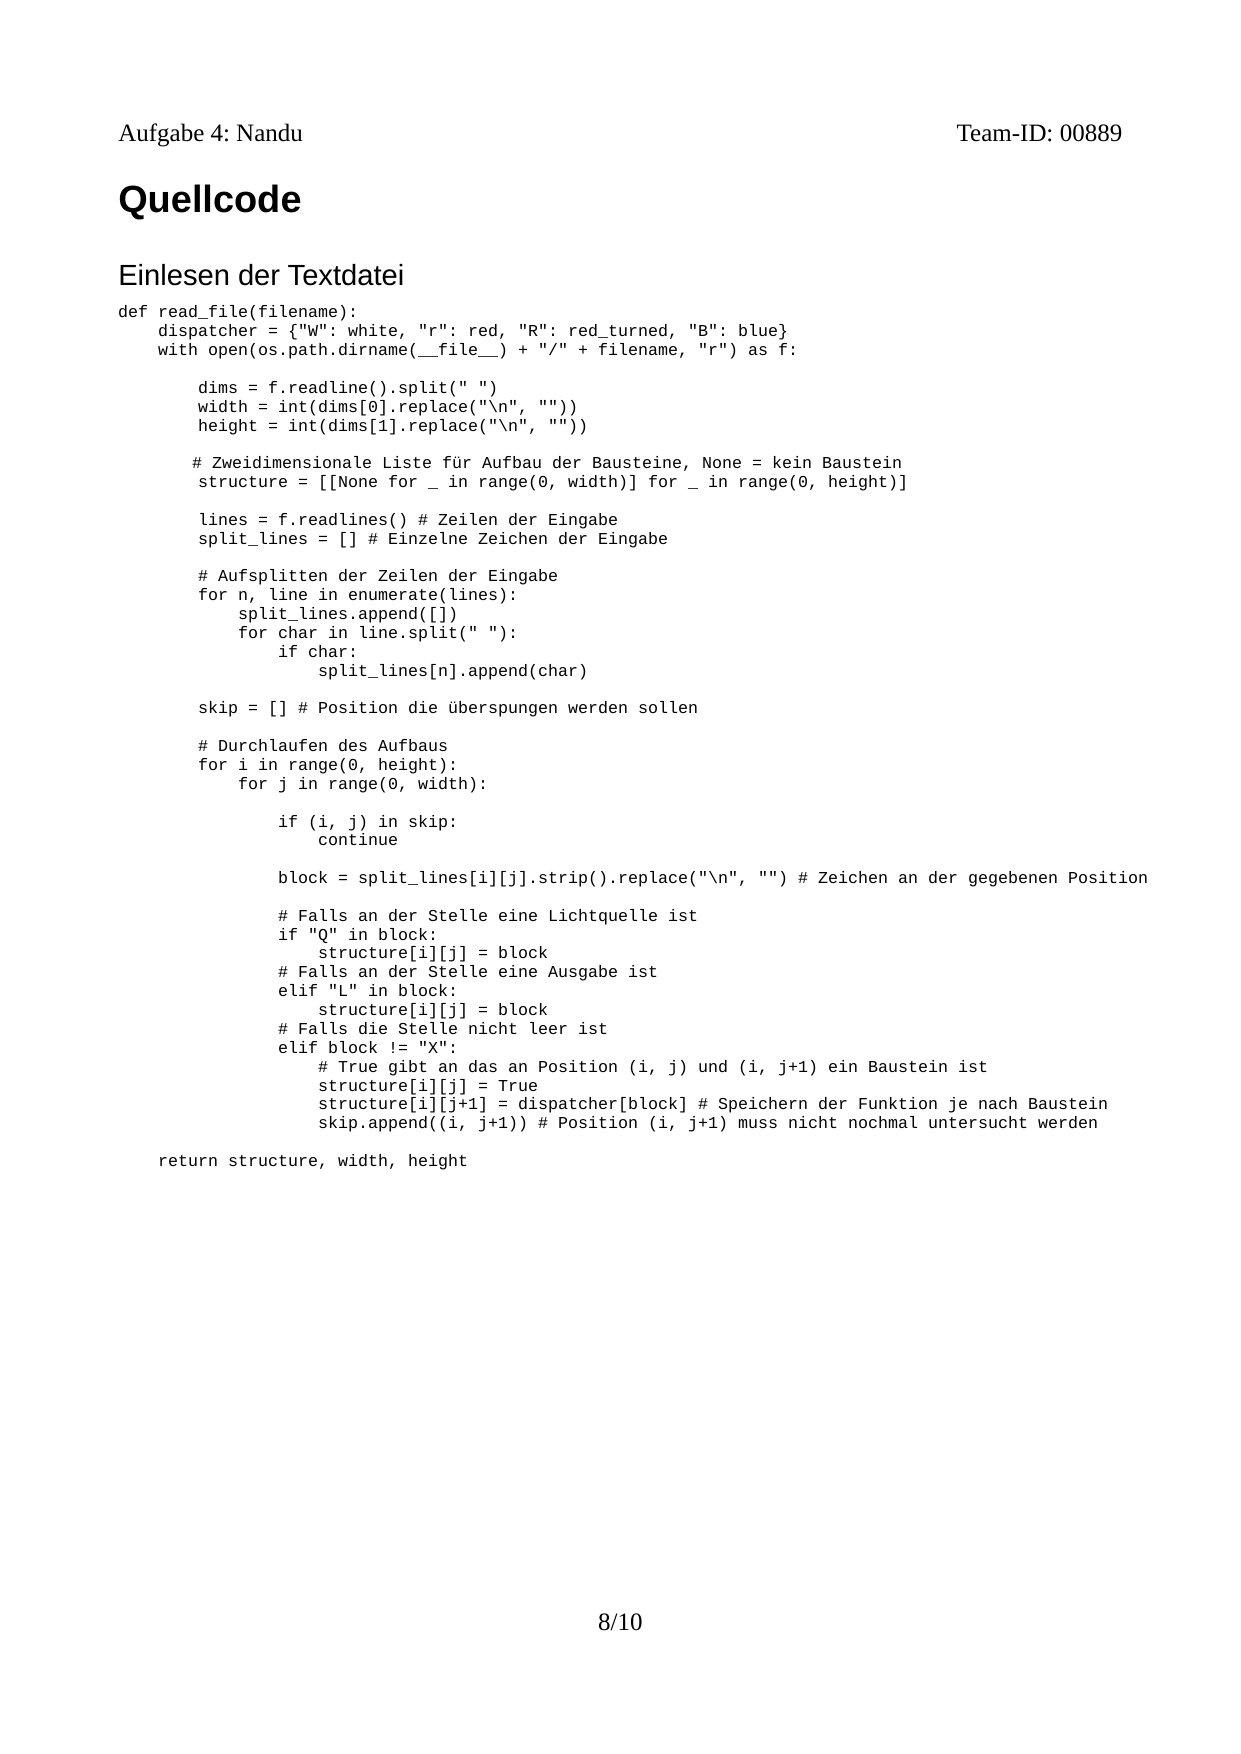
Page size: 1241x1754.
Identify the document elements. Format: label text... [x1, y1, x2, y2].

subtitle Quellcode [118, 177, 1122, 221]
subtitle Einlesen der Textdatei [118, 258, 1122, 292]
